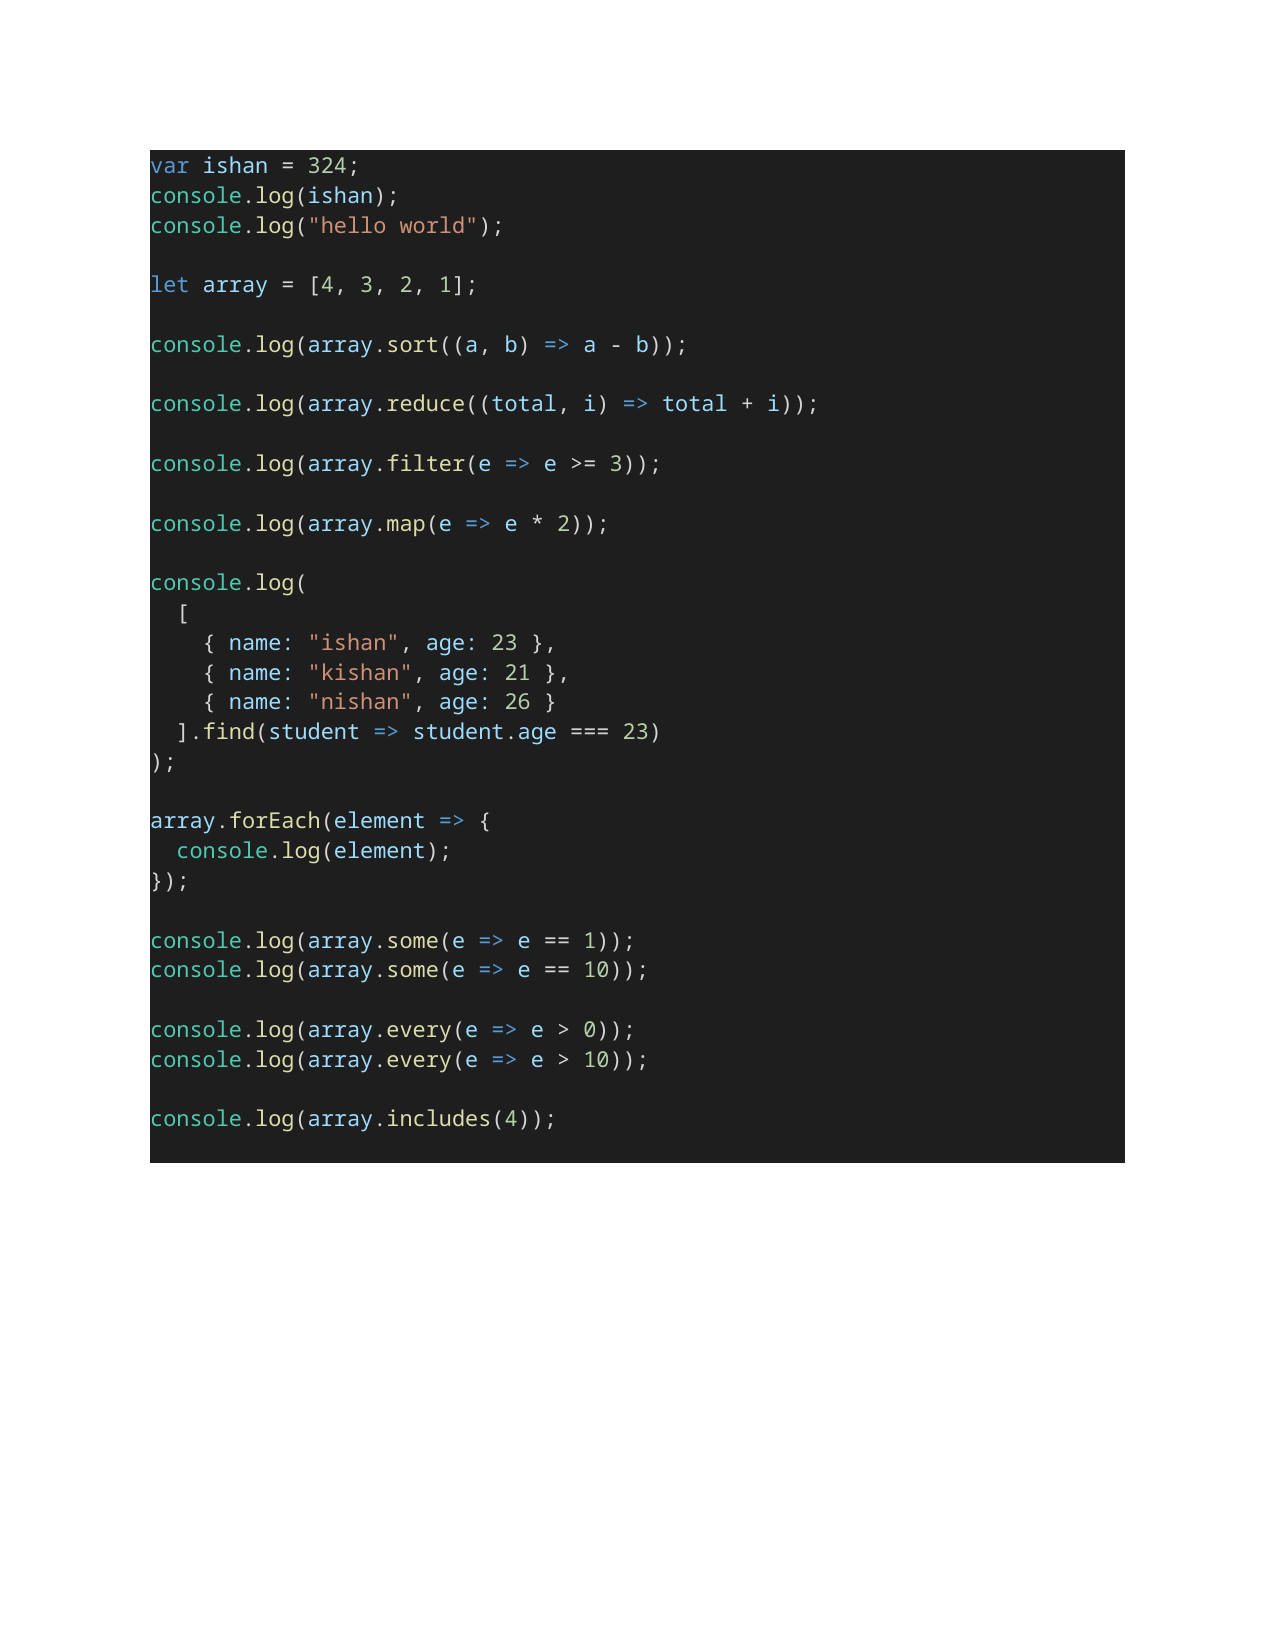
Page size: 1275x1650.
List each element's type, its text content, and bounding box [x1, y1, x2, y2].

text var ishan = 324; [150, 150, 1125, 180]
text console.log(ishan); [150, 180, 1125, 209]
text console.log(array.some(e => e == 1)); [150, 924, 1125, 954]
text console.log( [150, 567, 1125, 597]
text console.log(array.sort((a, b) => a - b)); [150, 329, 1125, 358]
text console.log(array.some(e => e == 10)); [150, 954, 1125, 984]
text console.log(array.map(e => e * 2)); [150, 507, 1125, 537]
text console.log(array.filter(e => e >= 3)); [150, 448, 1125, 478]
text console.log("hello world"); [150, 209, 1125, 239]
text ].find(student => student.age === 23) [150, 716, 1125, 746]
text console.log(element); [150, 835, 1125, 865]
text [ [150, 597, 1125, 627]
text let array = [4, 3, 2, 1]; [150, 269, 1125, 299]
text { name: "ishan", age: 23 }, [150, 627, 1125, 656]
text console.log(array.every(e => e > 10)); [150, 1044, 1125, 1073]
text ); [150, 746, 1125, 776]
text { name: "nishan", age: 26 } [150, 686, 1125, 716]
text }); [150, 865, 1125, 895]
text console.log(array.reduce((total, i) => total + i)); [150, 388, 1125, 418]
text { name: "kishan", age: 21 }, [150, 656, 1125, 686]
text console.log(array.includes(4)); [150, 1103, 1125, 1133]
text array.forEach(element => { [150, 805, 1125, 835]
text console.log(array.every(e => e > 0)); [150, 1014, 1125, 1044]
